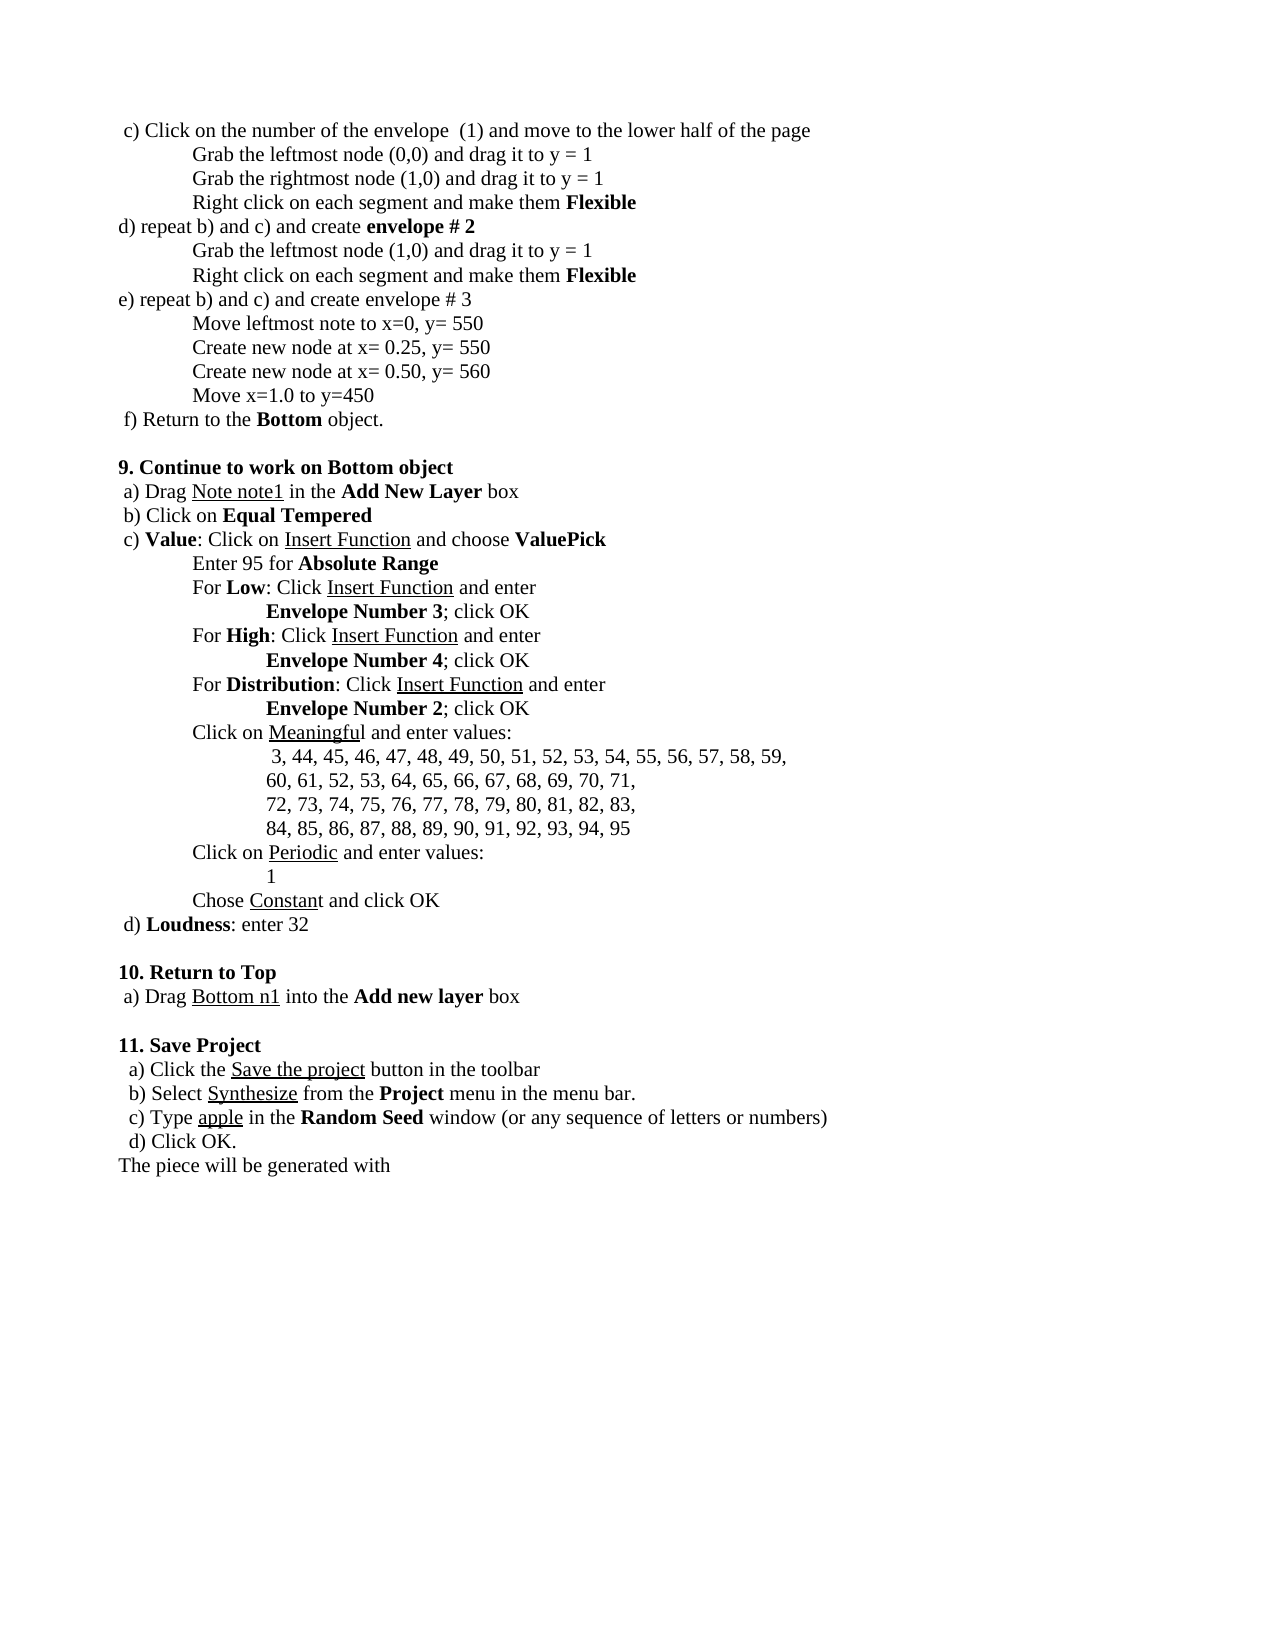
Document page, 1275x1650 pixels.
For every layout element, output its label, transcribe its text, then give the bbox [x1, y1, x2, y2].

text d) Click OK. [118, 1129, 1157, 1153]
text a) Drag Bottom n1 into the Add new layer box [118, 984, 1157, 1008]
text a) Click the Save the project button in the toolbar [118, 1057, 1157, 1081]
text Enter 95 for Absolute Range [118, 551, 1157, 575]
text c) Type apple in the Random Seed window (or any sequence of letters or numbers) [118, 1105, 1157, 1129]
text For High: Click Insert Function and enter [118, 623, 1157, 647]
text Envelope Number 2; click OK [118, 696, 1157, 720]
text 72, 73, 74, 75, 76, 77, 78, 79, 80, 81, 82, 83, [118, 792, 1157, 816]
text b) Select Synthesize from the Project menu in the menu bar. [118, 1081, 1157, 1105]
text Grab the leftmost node (1,0) and drag it to y = 1 [118, 238, 1157, 262]
text Grab the leftmost node (0,0) and drag it to y = 1 [118, 142, 1157, 166]
text c) Value: Click on Insert Function and choose ValuePick [118, 527, 1157, 551]
text 60, 61, 52, 53, 64, 65, 66, 67, 68, 69, 70, 71, [118, 768, 1157, 792]
text e) repeat b) and c) and create envelope # 3 [118, 287, 1157, 311]
text Move x=1.0 to y=450 [118, 383, 1157, 407]
text 9. Continue to work on Bottom object [118, 455, 1157, 479]
text 1 [118, 864, 1157, 888]
text f) Return to the Bottom object. [118, 407, 1157, 431]
text Create new node at x= 0.25, y= 550 [118, 335, 1157, 359]
text b) Click on Equal Tempered [118, 503, 1157, 527]
text Envelope Number 3; click OK [118, 599, 1157, 623]
text c) Click on the number of the envelope (1) and move to the lower half of the page [118, 118, 1157, 142]
text Grab the rightmost node (1,0) and drag it to y = 1 [118, 166, 1157, 190]
text Click on Periodic and enter values: [118, 840, 1157, 864]
text For Distribution: Click Insert Function and enter [118, 672, 1157, 696]
text Click on Meaningful and enter values: [118, 720, 1157, 744]
text d) repeat b) and c) and create envelope # 2 [118, 214, 1157, 238]
text a) Drag Note note1 in the Add New Layer box [118, 479, 1157, 503]
text Move leftmost note to x=0, y= 550 [118, 311, 1157, 335]
text d) Loudness: enter 32 [118, 912, 1157, 936]
text For Low: Click Insert Function and enter [118, 575, 1157, 599]
text 84, 85, 86, 87, 88, 89, 90, 91, 92, 93, 94, 95 [118, 816, 1157, 840]
text 10. Return to Top [118, 960, 1157, 984]
text Chose Constant and click OK [118, 888, 1157, 912]
text Envelope Number 4; click OK [118, 647, 1157, 672]
text Right click on each segment and make them Flexible [118, 262, 1157, 287]
text 3, 44, 45, 46, 47, 48, 49, 50, 51, 52, 53, 54, 55, 56, 57, 58, 59, [118, 744, 1157, 768]
text The piece will be generated with [118, 1153, 1157, 1177]
text Right click on each segment and make them Flexible [118, 190, 1157, 214]
text Create new node at x= 0.50, y= 560 [118, 359, 1157, 383]
text 11. Save Project [118, 1032, 1157, 1057]
